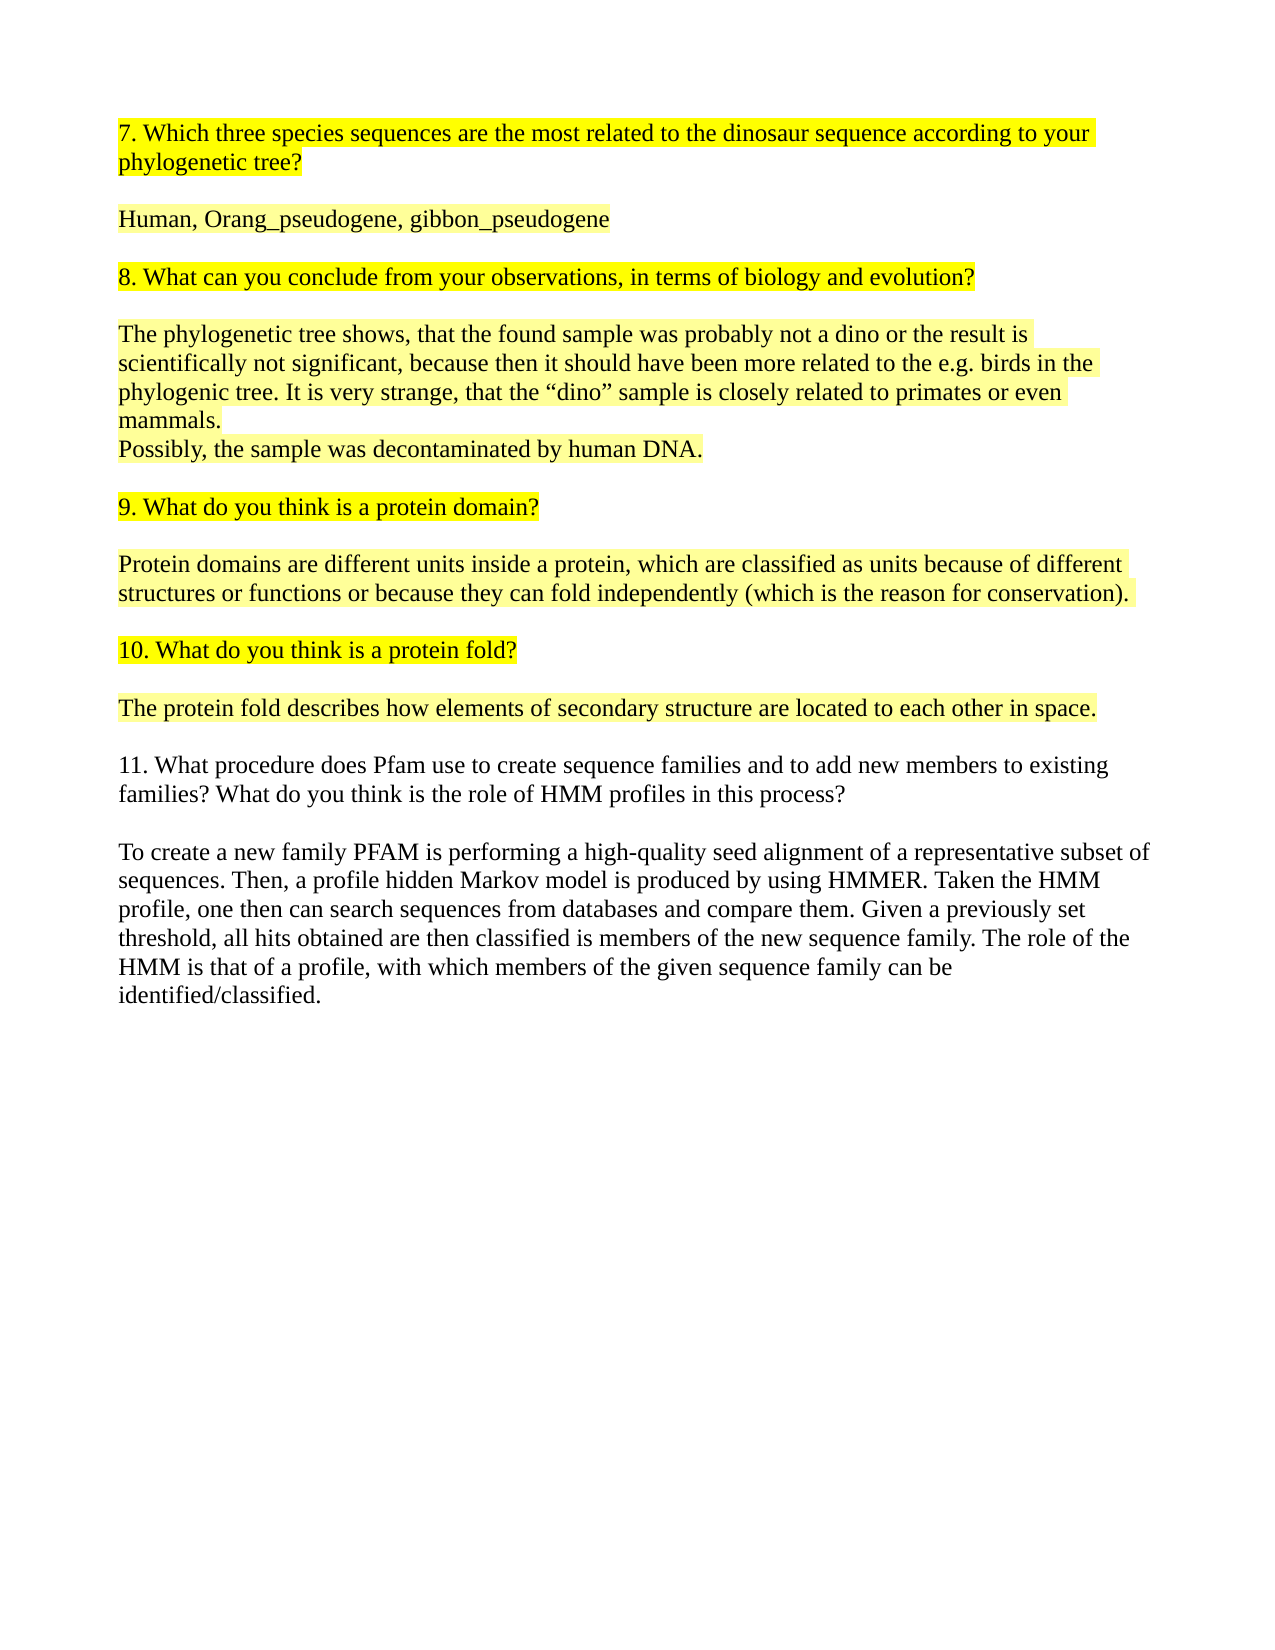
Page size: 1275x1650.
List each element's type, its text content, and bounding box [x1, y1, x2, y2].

text Possibly, the sample was decontaminated by human DNA. [118, 434, 1157, 463]
text To create a new family PFAM is performing a high-quality seed alignment of a representative subset of sequences. Then, a profile hidden Markov model is produced by using HMMER. Taken the HMM profile, one then can search sequences from databases and compare them. Given a previously set threshold, all hits obtained are then classified is members of the new sequence family. The role of the HMM is that of a profile, with which members of the given sequence family can be identified/classified. [118, 837, 1157, 1009]
text 9. What do you think is a protein domain? [118, 492, 1157, 521]
text 10. What do you think is a protein fold? [118, 636, 1157, 664]
text The protein fold describes how elements of secondary structure are located to each other in space. [118, 693, 1157, 722]
text 11. What procedure does Pfam use to create sequence families and to add new members to existing families? What do you think is the role of HMM profiles in this process? [118, 751, 1157, 808]
text Protein domains are different units inside a protein, which are classified as units because of different structures or functions or because they can fold independently (which is the reason for conservation). [118, 549, 1157, 607]
text Human, Orang_pseudogene, gibbon_pseudogene [118, 204, 1157, 233]
text 8. What can you conclude from your observations, in terms of biology and evolution? [118, 262, 1157, 291]
text The phylogenetic tree shows, that the found sample was probably not a dino or the result is scientifically not significant, because then it should have been more related to the e.g. birds in the phylogenic tree. It is very strange, that the “dino” sample is closely related to primates or even mammals. [118, 319, 1157, 434]
text 7. Which three species sequences are the most related to the dinosaur sequence according to your phylogenetic tree? [118, 118, 1157, 176]
